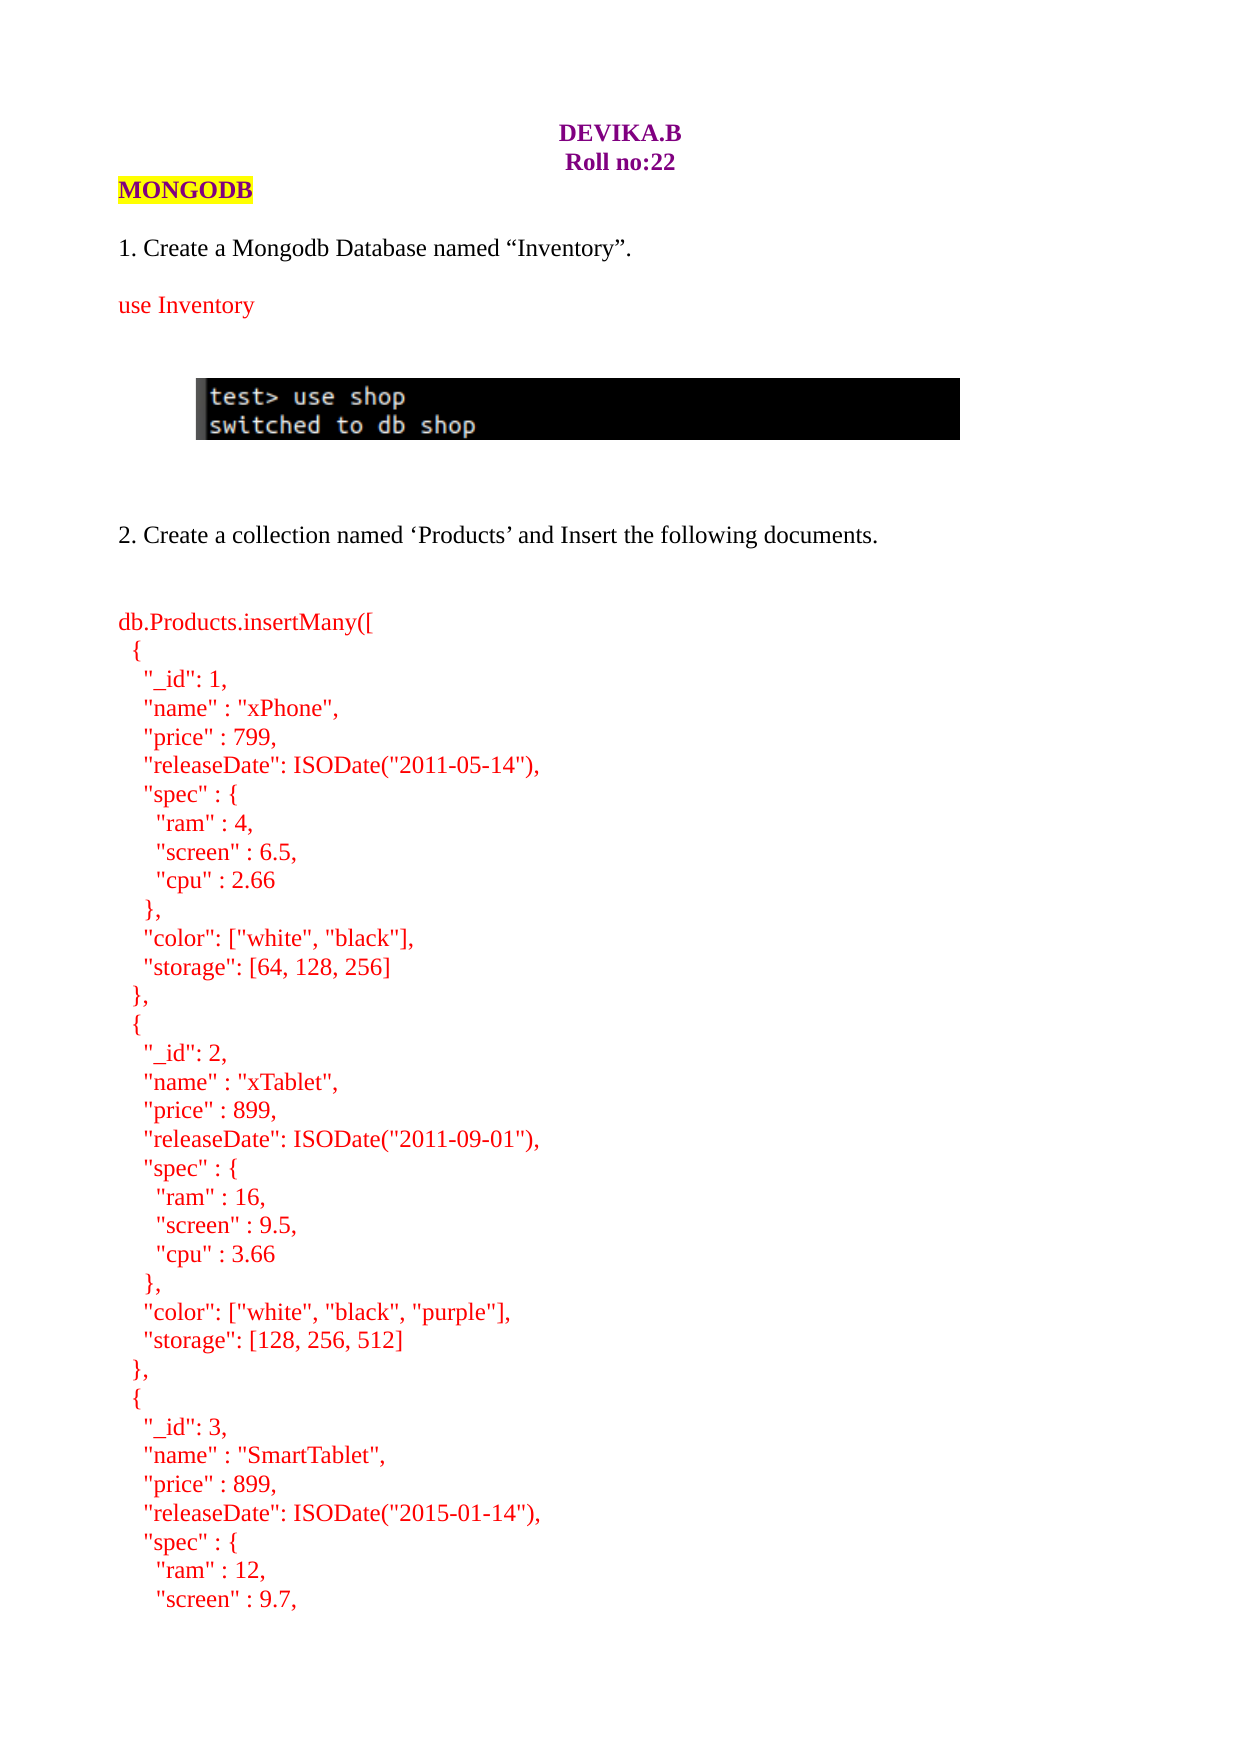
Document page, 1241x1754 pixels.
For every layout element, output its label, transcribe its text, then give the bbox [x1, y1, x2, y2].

text MONGODB [118, 176, 1122, 204]
text 2. Create a collection named ‘Products’ and Insert the following documents. [118, 521, 1122, 549]
text "spec" : { [118, 1527, 1122, 1556]
text DEVIKA.B [118, 118, 1122, 147]
text "ram" : 12, [118, 1556, 1122, 1584]
text "price" : 899, [118, 1096, 1122, 1124]
text }, [118, 981, 1122, 1009]
text "releaseDate": ISODate("2011-05-14"), [118, 751, 1122, 779]
text use Inventory [118, 291, 1122, 319]
text "releaseDate": ISODate("2015-01-14"), [118, 1498, 1122, 1527]
text "ram" : 16, [118, 1182, 1122, 1211]
text "_id": 1, [118, 664, 1122, 693]
text "price" : 799, [118, 722, 1122, 751]
text Roll no:22 [118, 147, 1122, 176]
text "color": ["white", "black"], [118, 923, 1122, 952]
text "name" : "SmartTablet", [118, 1441, 1122, 1469]
text "spec" : { [118, 779, 1122, 808]
text }, [118, 894, 1122, 923]
text db.Products.insertMany([ [118, 607, 1122, 636]
text { [118, 1009, 1122, 1038]
text "storage": [128, 256, 512] [118, 1326, 1122, 1354]
text "spec" : { [118, 1153, 1122, 1182]
text "releaseDate": ISODate("2011-09-01"), [118, 1124, 1122, 1153]
text "name" : "xPhone", [118, 693, 1122, 722]
text "screen" : 9.5, [118, 1211, 1122, 1239]
text "cpu" : 2.66 [118, 866, 1122, 894]
text { [118, 1383, 1122, 1412]
text "price" : 899, [118, 1469, 1122, 1498]
text "_id": 2, [118, 1038, 1122, 1067]
text { [118, 636, 1122, 664]
text "_id": 3, [118, 1412, 1122, 1441]
text "storage": [64, 128, 256] [118, 952, 1122, 981]
text "color": ["white", "black", "purple"], [118, 1297, 1122, 1326]
text "screen" : 9.7, [118, 1584, 1122, 1613]
picture [195, 378, 960, 440]
text "ram" : 4, [118, 808, 1122, 837]
text }, [118, 1354, 1122, 1383]
text "name" : "xTablet", [118, 1067, 1122, 1096]
text "screen" : 6.5, [118, 837, 1122, 866]
text 1. Create a Mongodb Database named “Inventory”. [118, 233, 1122, 262]
text "cpu" : 3.66 [118, 1239, 1122, 1268]
text }, [118, 1268, 1122, 1297]
